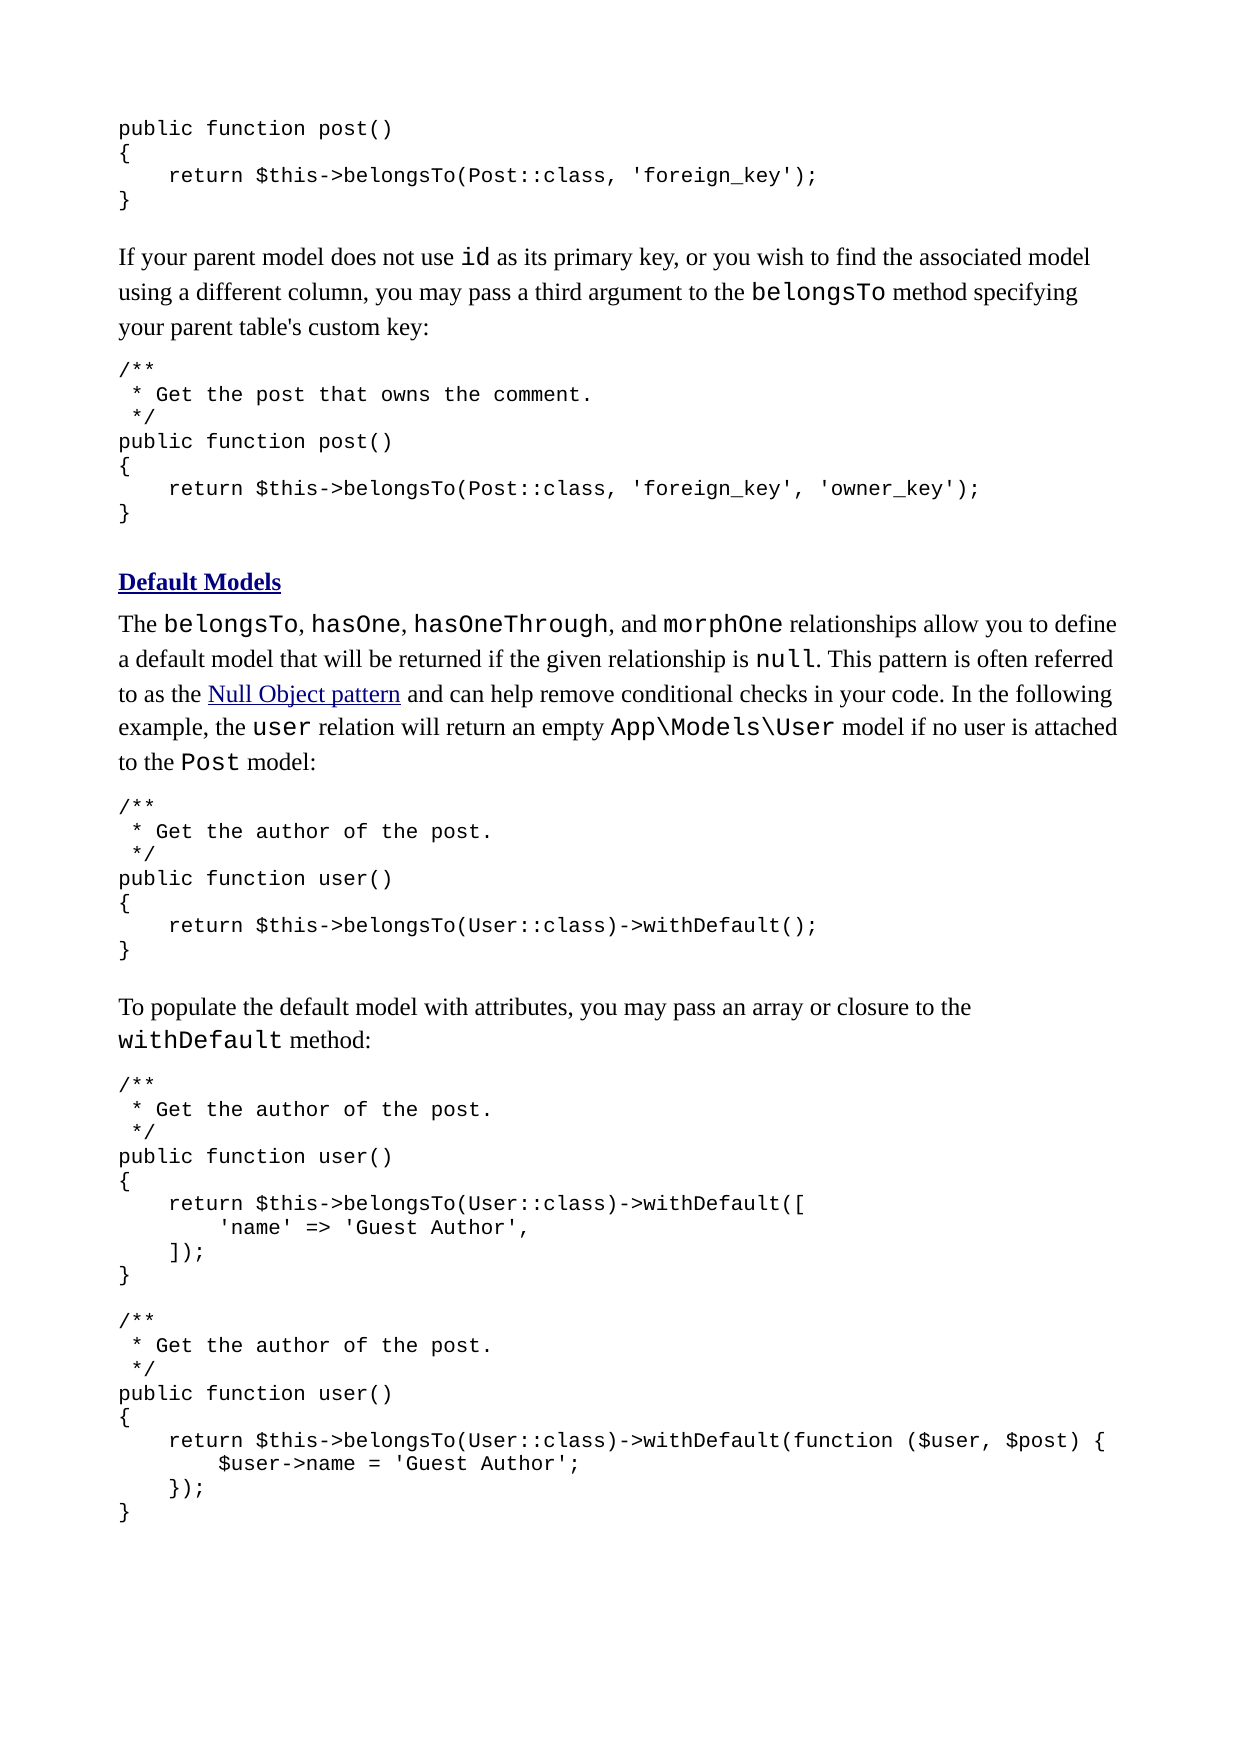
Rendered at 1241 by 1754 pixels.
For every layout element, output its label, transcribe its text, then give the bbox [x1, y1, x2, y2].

text */ [118, 1122, 1122, 1146]
text 'name' => 'Guest Author', [118, 1217, 1122, 1241]
text public function user() [118, 1382, 1122, 1406]
text { [118, 454, 1122, 478]
text return $this->belongsTo(Post::class, 'foreign_key'); [118, 165, 1122, 189]
text public function post() [118, 431, 1122, 454]
text return $this->belongsTo(User::class)->withDefault([ [118, 1193, 1122, 1217]
text */ [118, 844, 1122, 868]
text The belongsTo, hasOne, hasOneThrough, and morphOne relationships allow you to define a default model that will be returned if the given relationship is null. This pattern is often referred to as the Null Object pattern and can help remove conditional checks in your code. In the following example, the user relation will return an empty App\Models\User model if no user is attached to the Post model: [118, 609, 1122, 778]
text } [118, 1501, 1122, 1524]
text } [118, 1264, 1122, 1288]
text To populate the default model with attributes, you may pass an array or closure to the withDefault method: [118, 992, 1122, 1056]
text return $this->belongsTo(User::class)->withDefault(function ($user, $post) { [118, 1430, 1122, 1453]
text /** [118, 797, 1122, 821]
text ]); [118, 1241, 1122, 1264]
subtitle Default Models [118, 567, 1122, 596]
text public function user() [118, 868, 1122, 892]
text { [118, 1170, 1122, 1193]
text return $this->belongsTo(Post::class, 'foreign_key', 'owner_key'); [118, 478, 1122, 502]
text */ [118, 407, 1122, 431]
text return $this->belongsTo(User::class)->withDefault(); [118, 915, 1122, 939]
text * Get the author of the post. [118, 1335, 1122, 1359]
text { [118, 892, 1122, 915]
text /** [118, 1312, 1122, 1335]
text * Get the post that owns the comment. [118, 384, 1122, 407]
text /** [118, 360, 1122, 384]
text $user->name = 'Guest Author'; [118, 1453, 1122, 1477]
text } [118, 502, 1122, 526]
text { [118, 142, 1122, 165]
text If your parent model does not use id as its primary key, or you wish to find the associated model using a different column, you may pass a third argument to the belongsTo method specifying your parent table's custom key: [118, 242, 1122, 341]
text public function user() [118, 1146, 1122, 1170]
text } [118, 939, 1122, 963]
text * Get the author of the post. [118, 821, 1122, 844]
text } [118, 189, 1122, 213]
text */ [118, 1359, 1122, 1382]
text public function post() [118, 118, 1122, 142]
text /** [118, 1075, 1122, 1099]
text { [118, 1406, 1122, 1430]
text * Get the author of the post. [118, 1099, 1122, 1122]
text }); [118, 1477, 1122, 1501]
